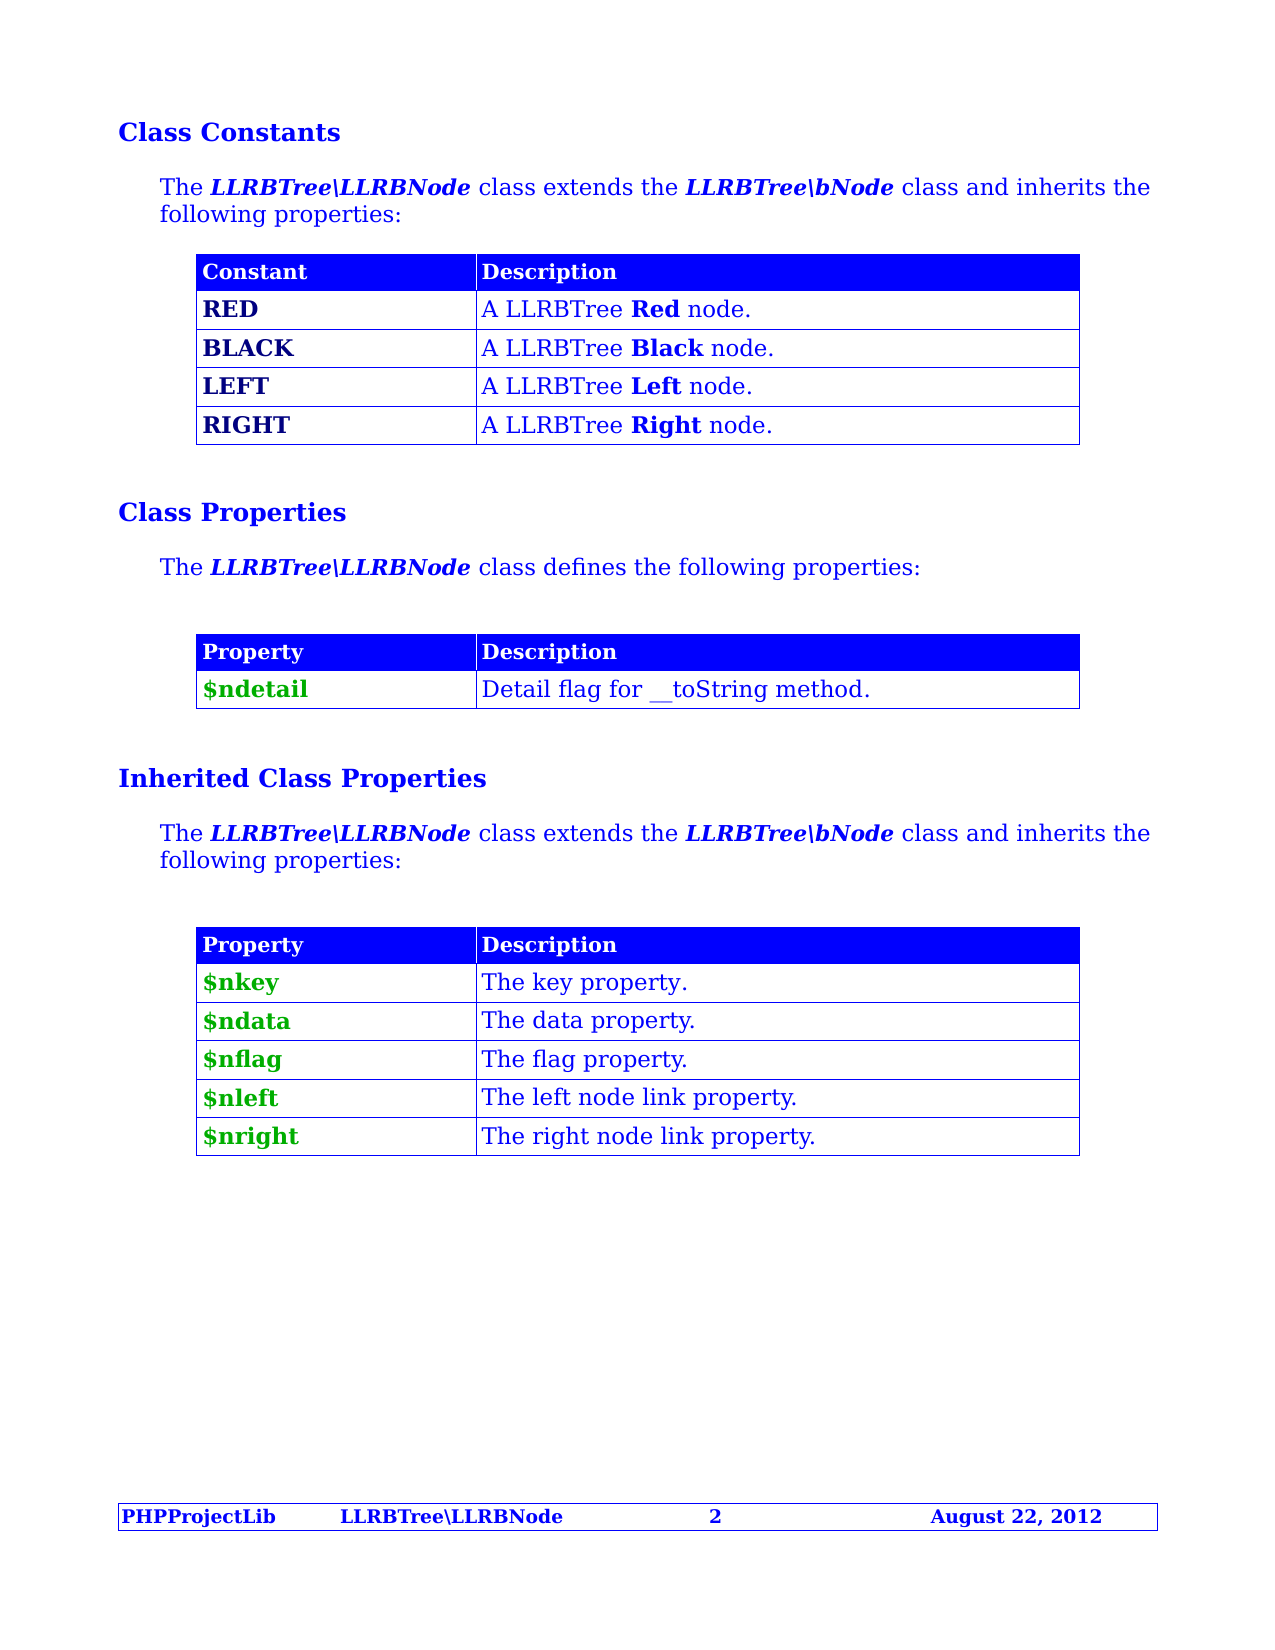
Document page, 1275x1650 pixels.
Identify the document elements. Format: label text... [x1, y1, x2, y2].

table_cell The key property. [477, 964, 1079, 1002]
title Class Constants [118, 118, 1157, 147]
table_cell $nright [197, 1118, 476, 1155]
text The LLRBTree\LLRBNode class extends the LLRBTree\bNode class and inherits the following properties: [159, 174, 1157, 227]
table_cell A LLRBTree Right node. [477, 407, 1079, 444]
table_cell RED [197, 291, 476, 329]
title Inherited Class Properties [118, 764, 1157, 794]
table_header Property [197, 635, 476, 670]
table_cell $ndata [197, 1003, 476, 1040]
table_header Description [477, 928, 1079, 963]
title Class Properties [118, 498, 1157, 527]
table_cell The data property. [477, 1003, 1079, 1040]
table_header Description [477, 635, 1079, 670]
table_cell RIGHT [197, 407, 476, 444]
table_cell $nflag [197, 1041, 476, 1078]
text The LLRBTree\LLRBNode class extends the LLRBTree\bNode class and inherits the following properties: [159, 821, 1157, 874]
table_header Property [197, 928, 476, 963]
table_cell The flag property. [477, 1041, 1079, 1078]
table_cell $ndetail [197, 671, 476, 708]
table_cell LEFT [197, 368, 476, 406]
table_cell The right node link property. [477, 1118, 1079, 1155]
table_cell A LLRBTree Left node. [477, 368, 1079, 406]
text The LLRBTree\LLRBNode class defines the following properties: [159, 554, 1157, 581]
table_cell $nleft [197, 1080, 476, 1117]
table_header Constant [197, 255, 476, 290]
table_cell $nkey [197, 964, 476, 1002]
table_header Description [477, 255, 1079, 290]
table_cell Detail flag for __toString method. [477, 671, 1079, 708]
table_cell A LLRBTree Red node. [477, 291, 1079, 329]
table_cell The left node link property. [477, 1080, 1079, 1117]
table_cell BLACK [197, 330, 476, 367]
table_cell A LLRBTree Black node. [477, 330, 1079, 367]
